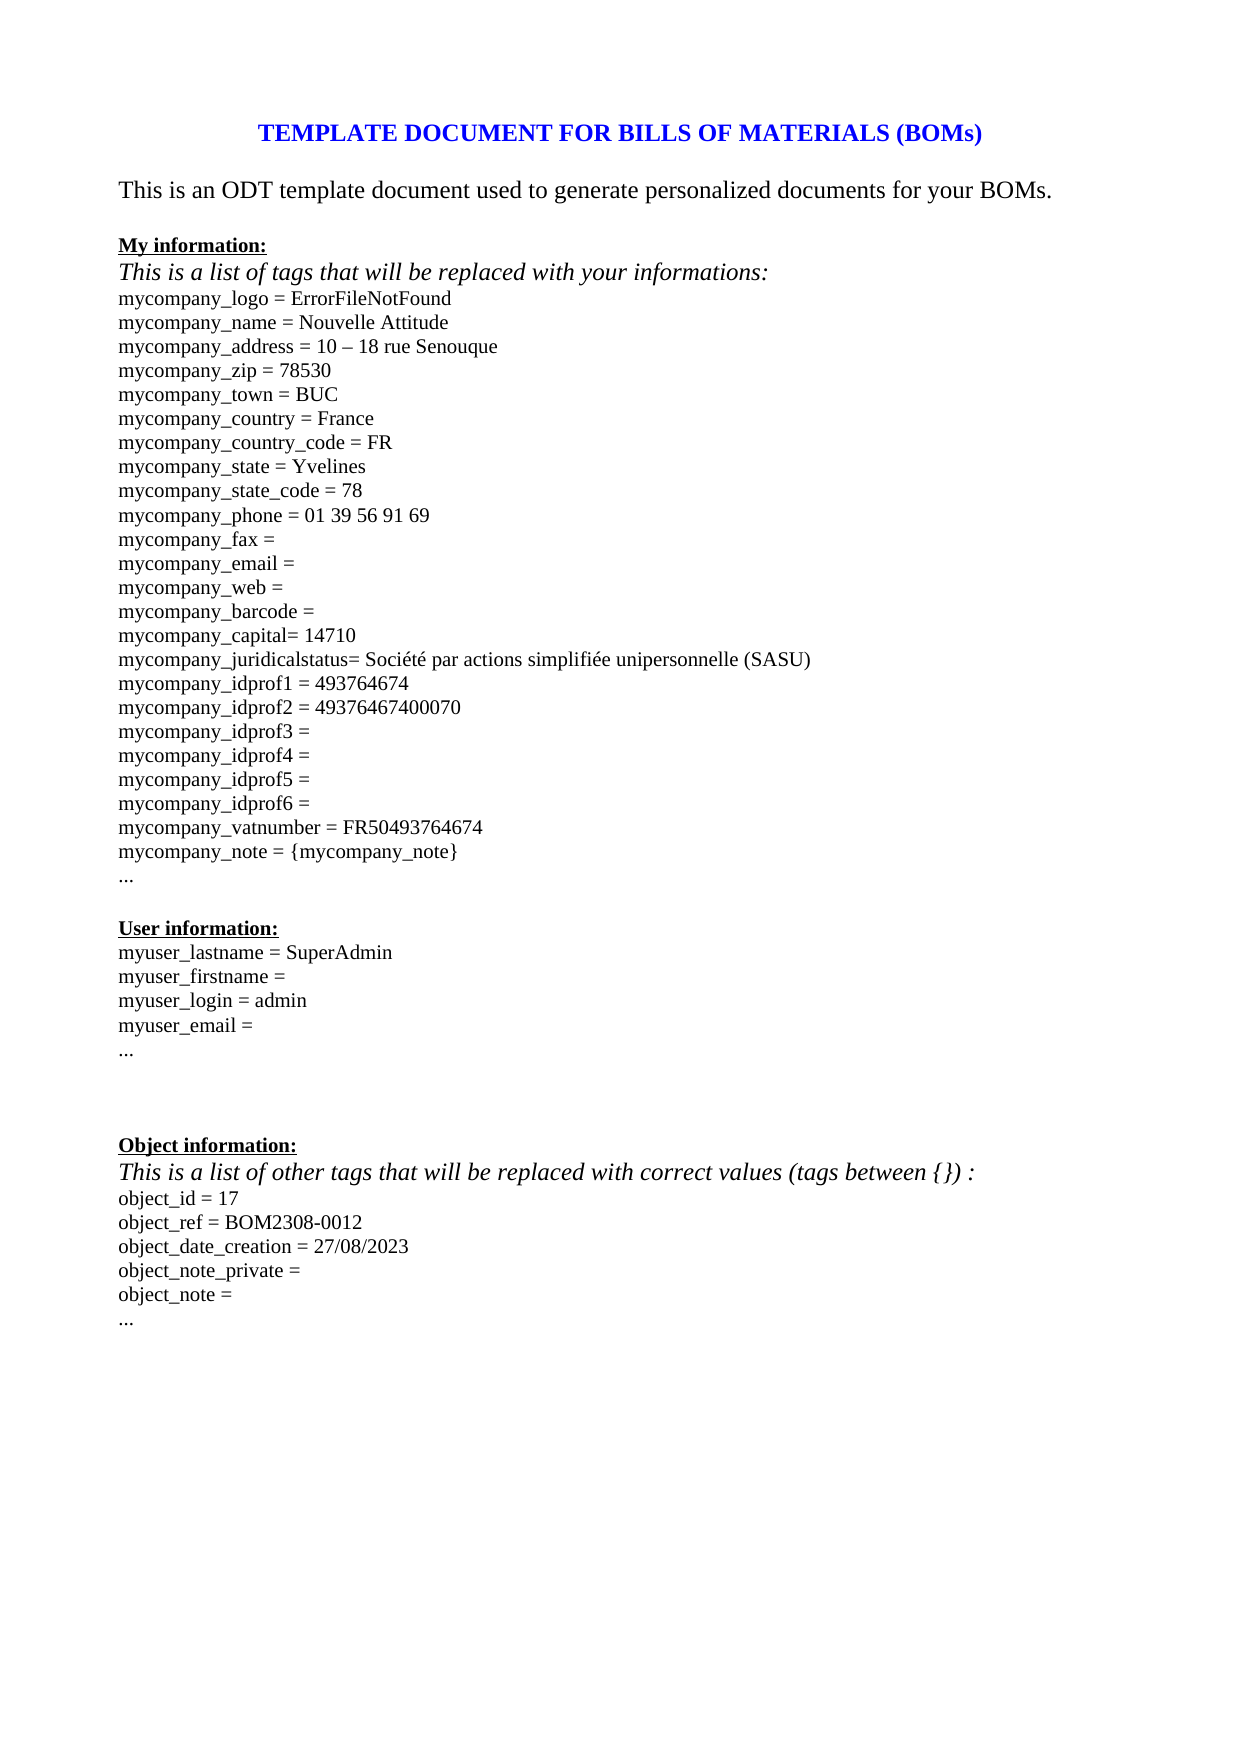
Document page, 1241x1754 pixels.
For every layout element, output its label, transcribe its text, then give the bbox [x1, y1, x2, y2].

text mycompany_web = [118, 575, 1122, 599]
text object_id = 17 [118, 1186, 1122, 1210]
text mycompany_capital= 14710 [118, 623, 1122, 647]
text mycompany_idprof3 = [118, 719, 1122, 743]
text mycompany_zip = 78530 [118, 358, 1122, 382]
text mycompany_state_code = 78 [118, 478, 1122, 502]
text mycompany_logo = ErrorFileNotFound [118, 286, 1122, 310]
text Object information: [118, 1133, 1122, 1157]
text mycompany_vatnumber = FR50493764674 [118, 815, 1122, 839]
text mycompany_state = Yvelines [118, 454, 1122, 478]
text This is an ODT template document used to generate personalized documents for your BOMs. [118, 176, 1122, 204]
text mycompany_idprof1 = 493764674 [118, 671, 1122, 695]
text mycompany_juridicalstatus= Société par actions simplifiée unipersonnelle (SASU) [118, 647, 1122, 671]
text TEMPLATE DOCUMENT FOR BILLS OF MATERIALS (BOMs) [118, 118, 1122, 147]
text mycompany_name = Nouvelle Attitude [118, 310, 1122, 334]
text ... [118, 1306, 1122, 1330]
text mycompany_phone = 01 39 56 91 69 [118, 502, 1122, 527]
text ... [118, 1037, 1122, 1061]
text myuser_login = admin [118, 988, 1122, 1012]
text myuser_firstname = [118, 964, 1122, 988]
text ... [118, 863, 1122, 887]
text object_note_private = [118, 1258, 1122, 1282]
text myuser_email = [118, 1012, 1122, 1037]
text mycompany_idprof5 = [118, 767, 1122, 791]
text object_ref = BOM2308-0012 [118, 1210, 1122, 1234]
text User information: [118, 916, 1122, 940]
text My information: [118, 233, 1122, 257]
text mycompany_town = BUC [118, 382, 1122, 406]
text This is a list of tags that will be replaced with your informations: [118, 257, 1122, 286]
text mycompany_idprof6 = [118, 791, 1122, 815]
text mycompany_idprof4 = [118, 743, 1122, 767]
text object_date_creation = 27/08/2023 [118, 1234, 1122, 1258]
text mycompany_country_code = FR [118, 430, 1122, 454]
text myuser_lastname = SuperAdmin [118, 940, 1122, 964]
text This is a list of other tags that will be replaced with correct values (tags between {}) : [118, 1157, 1122, 1186]
text mycompany_address = 10 – 18 rue Senouque [118, 334, 1122, 358]
text object_note = [118, 1282, 1122, 1306]
text mycompany_email = [118, 551, 1122, 575]
text mycompany_note = {mycompany_note} [118, 839, 1122, 863]
text mycompany_fax = [118, 527, 1122, 551]
text mycompany_country = France [118, 406, 1122, 430]
text mycompany_idprof2 = 49376467400070 [118, 695, 1122, 719]
text mycompany_barcode = [118, 599, 1122, 623]
